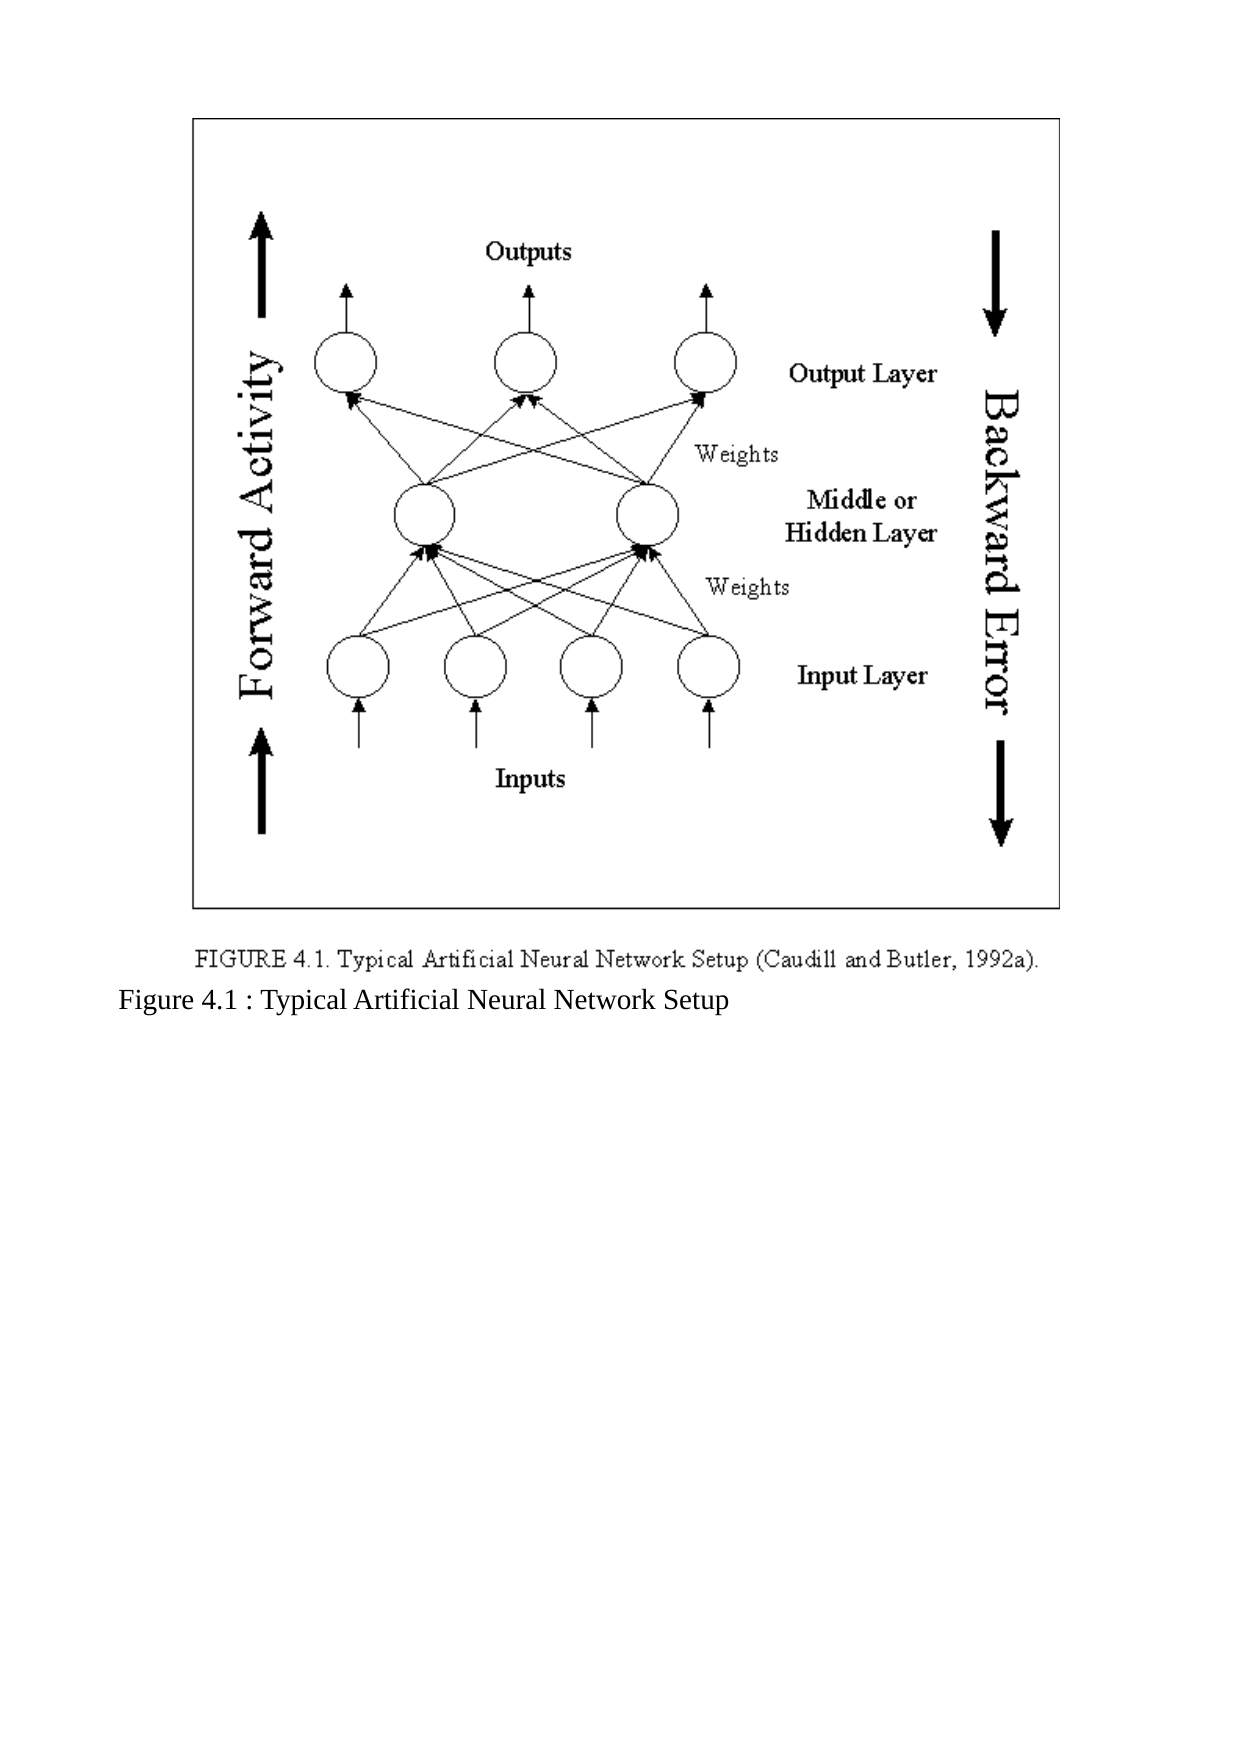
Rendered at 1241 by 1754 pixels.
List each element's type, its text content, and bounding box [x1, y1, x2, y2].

subtitle Figure 4.1 : Typical Artificial Neural Network Setup [118, 118, 1122, 1016]
picture [180, 118, 1060, 983]
